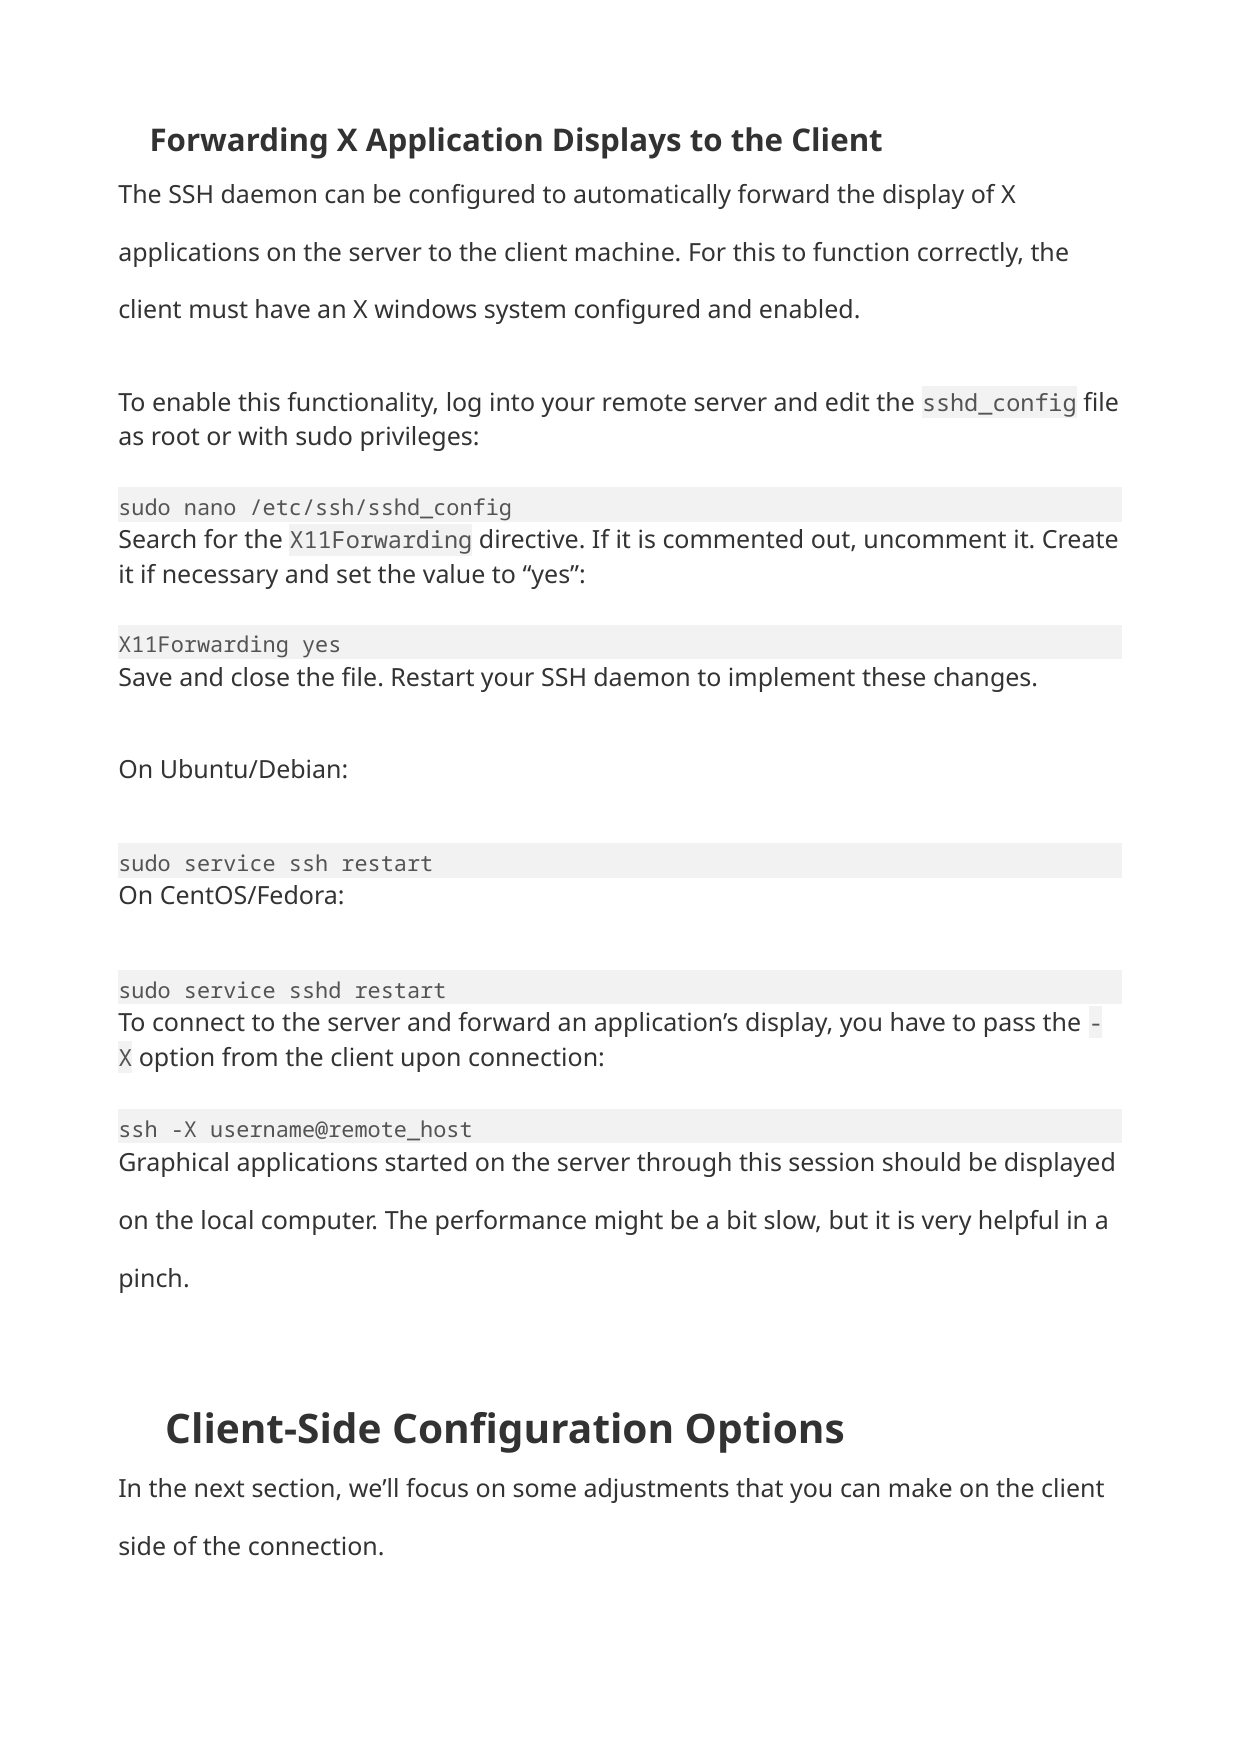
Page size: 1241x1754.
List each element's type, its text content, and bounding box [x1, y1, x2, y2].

text Save and close the file. Restart your SSH daemon to implement these changes. [118, 659, 1122, 693]
text Search for the X11Forwarding directive. If it is commented out, uncomment it. Create it if necessary and set the value to “yes”: [118, 522, 1122, 590]
text On Ubuntu/Debian: [118, 751, 1122, 785]
text On CentOS/Fedora: [118, 878, 1122, 912]
text sudo service sshd restart [118, 970, 1122, 1004]
subtitle Client-Side Configuration Options [165, 1400, 1075, 1455]
text The SSH daemon can be configured to automatically forward the display of X applications on the server to the client machine. For this to function correctly, the client must have an X windows system configured and enabled. [118, 176, 1122, 326]
text sudo nano /etc/ssh/sshd_config [118, 487, 1122, 522]
text sudo service ssh restart [118, 843, 1122, 878]
text In the next section, we’ll focus on some adjustments that you can make on the client side of the connection. [118, 1471, 1122, 1563]
text To enable this functionality, log into your remote server and edit the sshd_config file as root or with sudo privileges: [118, 384, 1122, 453]
subtitle Forwarding X Application Displays to the Client [149, 118, 1091, 161]
text Graphical applications started on the server through this session should be displayed on the local computer. The performance might be a bit slow, but it is very helpful in a pinch. [118, 1145, 1122, 1295]
text X11Forwarding yes [118, 625, 1122, 659]
text ssh -X username@remote_host [118, 1109, 1122, 1143]
text To connect to the server and forward an application’s display, you have to pass the -X option from the client upon connection: [118, 1004, 1122, 1073]
